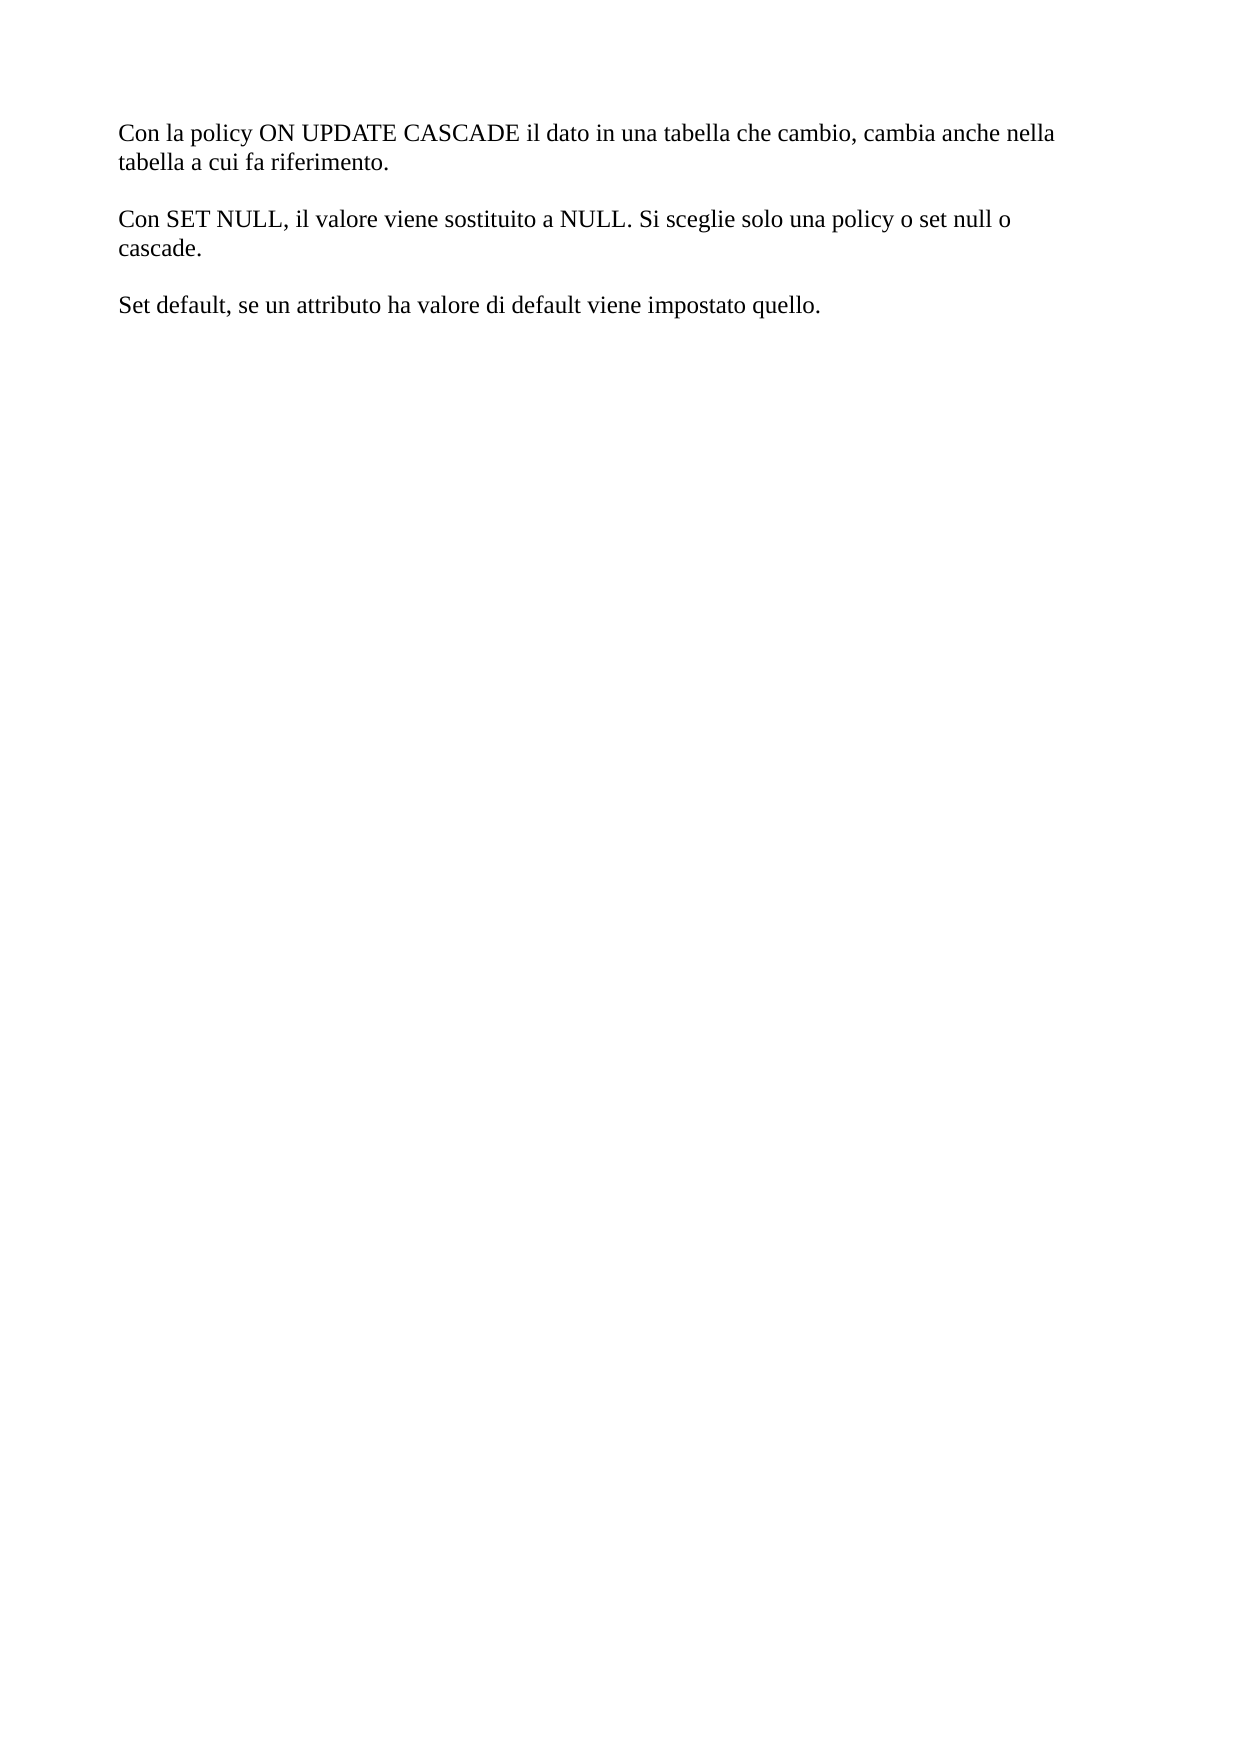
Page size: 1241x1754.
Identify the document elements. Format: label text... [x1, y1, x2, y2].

text Set default, se un attributo ha valore di default viene impostato quello. [118, 291, 1071, 319]
text Con SET NULL, il valore viene sostituito a NULL. Si sceglie solo una policy o set null o cascade. [118, 204, 1071, 262]
text Con la policy ON UPDATE CASCADE il dato in una tabella che cambio, cambia anche nella tabella a cui fa riferimento. [118, 118, 1071, 176]
